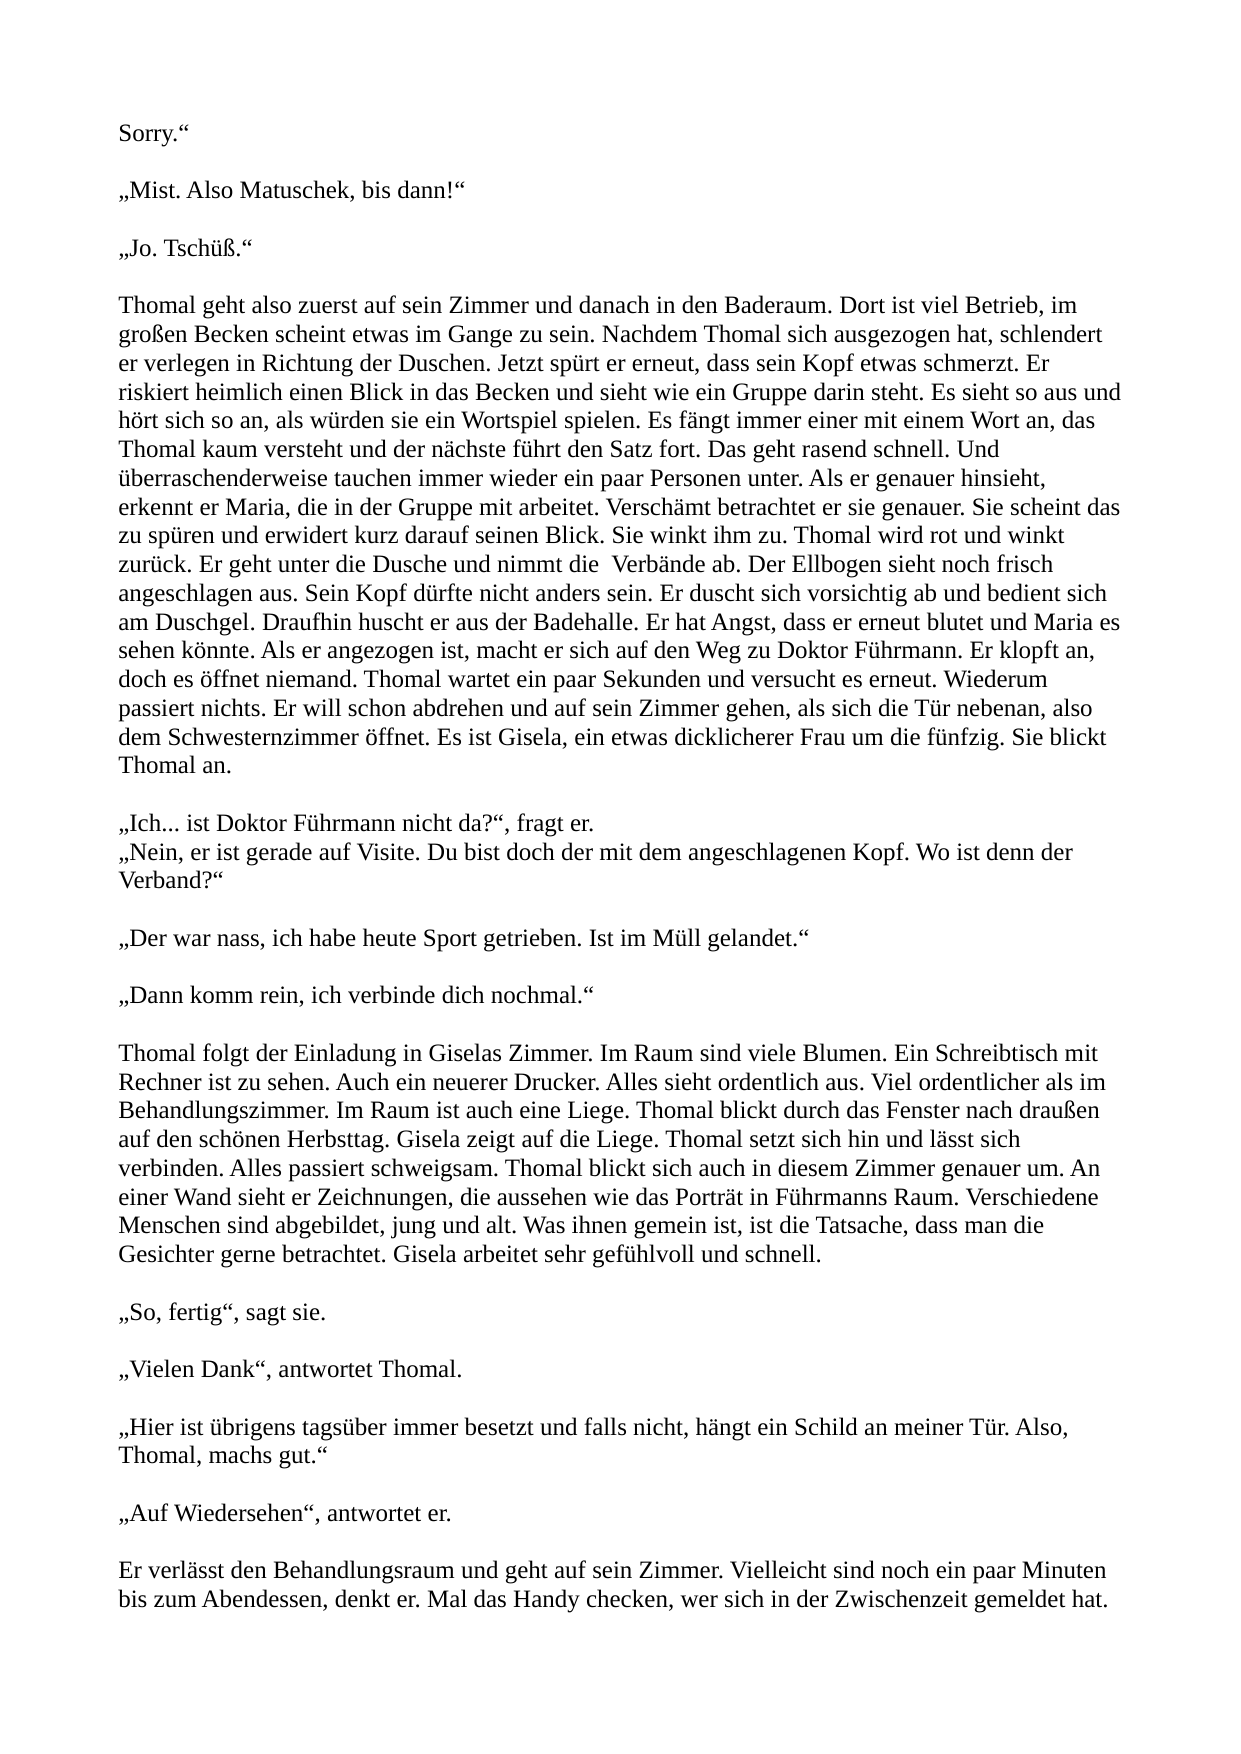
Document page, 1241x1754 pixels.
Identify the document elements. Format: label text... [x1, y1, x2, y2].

text Thomal folgt der Einladung in Giselas Zimmer. Im Raum sind viele Blumen. Ein Schreibtisch mit Rechner ist zu sehen. Auch ein neuerer Drucker. Alles sieht ordentlich aus. Viel ordentlicher als im Behandlungszimmer. Im Raum ist auch eine Liege. Thomal blickt durch das Fenster nach draußen auf den schönen Herbsttag. Gisela zeigt auf die Liege. Thomal setzt sich hin und lässt sich verbinden. Alles passiert schweigsam. Thomal blickt sich auch in diesem Zimmer genauer um. An einer Wand sieht er Zeichnungen, die aussehen wie das Porträt in Führmanns Raum. Verschiedene Menschen sind abgebildet, jung und alt. Was ihnen gemein ist, ist die Tatsache, dass man die Gesichter gerne betrachtet. Gisela arbeitet sehr gefühlvoll und schnell. [118, 1038, 1122, 1268]
text „Mist. Also Matuschek, bis dann!“ [118, 176, 1122, 204]
text „Hier ist übrigens tagsüber immer besetzt und falls nicht, hängt ein Schild an meiner Tür. Also, Thomal, machs gut.“ [118, 1412, 1122, 1469]
text „Auf Wiedersehen“, antwortet er. [118, 1498, 1122, 1527]
text „So, fertig“, sagt sie. [118, 1297, 1122, 1326]
text „Dann komm rein, ich verbinde dich nochmal.“ [118, 981, 1122, 1009]
text Thomal geht also zuerst auf sein Zimmer und danach in den Baderaum. Dort ist viel Betrieb, im großen Becken scheint etwas im Gange zu sein. Nachdem Thomal sich ausgezogen hat, schlendert er verlegen in Richtung der Duschen. Jetzt spürt er erneut, dass sein Kopf etwas schmerzt. Er riskiert heimlich einen Blick in das Becken und sieht wie ein Gruppe darin steht. Es sieht so aus und hört sich so an, als würden sie ein Wortspiel spielen. Es fängt immer einer mit einem Wort an, das Thomal kaum versteht und der nächste führt den Satz fort. Das geht rasend schnell. Und überraschenderweise tauchen immer wieder ein paar Personen unter. Als er genauer hinsieht, erkennt er Maria, die in der Gruppe mit arbeitet. Verschämt betrachtet er sie genauer. Sie scheint das zu spüren und erwidert kurz darauf seinen Blick. Sie winkt ihm zu. Thomal wird rot und winkt zurück. Er geht unter die Dusche und nimmt die Verbände ab. Der Ellbogen sieht noch frisch angeschlagen aus. Sein Kopf dürfte nicht anders sein. Er duscht sich vorsichtig ab und bedient sich am Duschgel. Draufhin huscht er aus der Badehalle. Er hat Angst, dass er erneut blutet und Maria es sehen könnte. Als er angezogen ist, macht er sich auf den Weg zu Doktor Führmann. Er klopft an, doch es öffnet niemand. Thomal wartet ein paar Sekunden und versucht es erneut. Wiederum passiert nichts. Er will schon abdrehen und auf sein Zimmer gehen, als sich die Tür nebenan, also dem Schwesternzimmer öffnet. Es ist Gisela, ein etwas dicklicherer Frau um die fünfzig. Sie blickt Thomal an. [118, 291, 1122, 779]
text Er verlässt den Behandlungsraum und geht auf sein Zimmer. Vielleicht sind noch ein paar Minuten bis zum Abendessen, denkt er. Mal das Handy checken, wer sich in der Zwischenzeit gemeldet hat. [118, 1556, 1122, 1613]
text „Ich... ist Doktor Führmann nicht da?“, fragt er. [118, 808, 1122, 837]
text Sorry.“ [118, 118, 1122, 147]
text „Nein, er ist gerade auf Visite. Du bist doch der mit dem angeschlagenen Kopf. Wo ist denn der Verband?“ [118, 837, 1122, 894]
text „Jo. Tschüß.“ [118, 233, 1122, 262]
text „Der war nass, ich habe heute Sport getrieben. Ist im Müll gelandet.“ [118, 923, 1122, 952]
text „Vielen Dank“, antwortet Thomal. [118, 1354, 1122, 1383]
